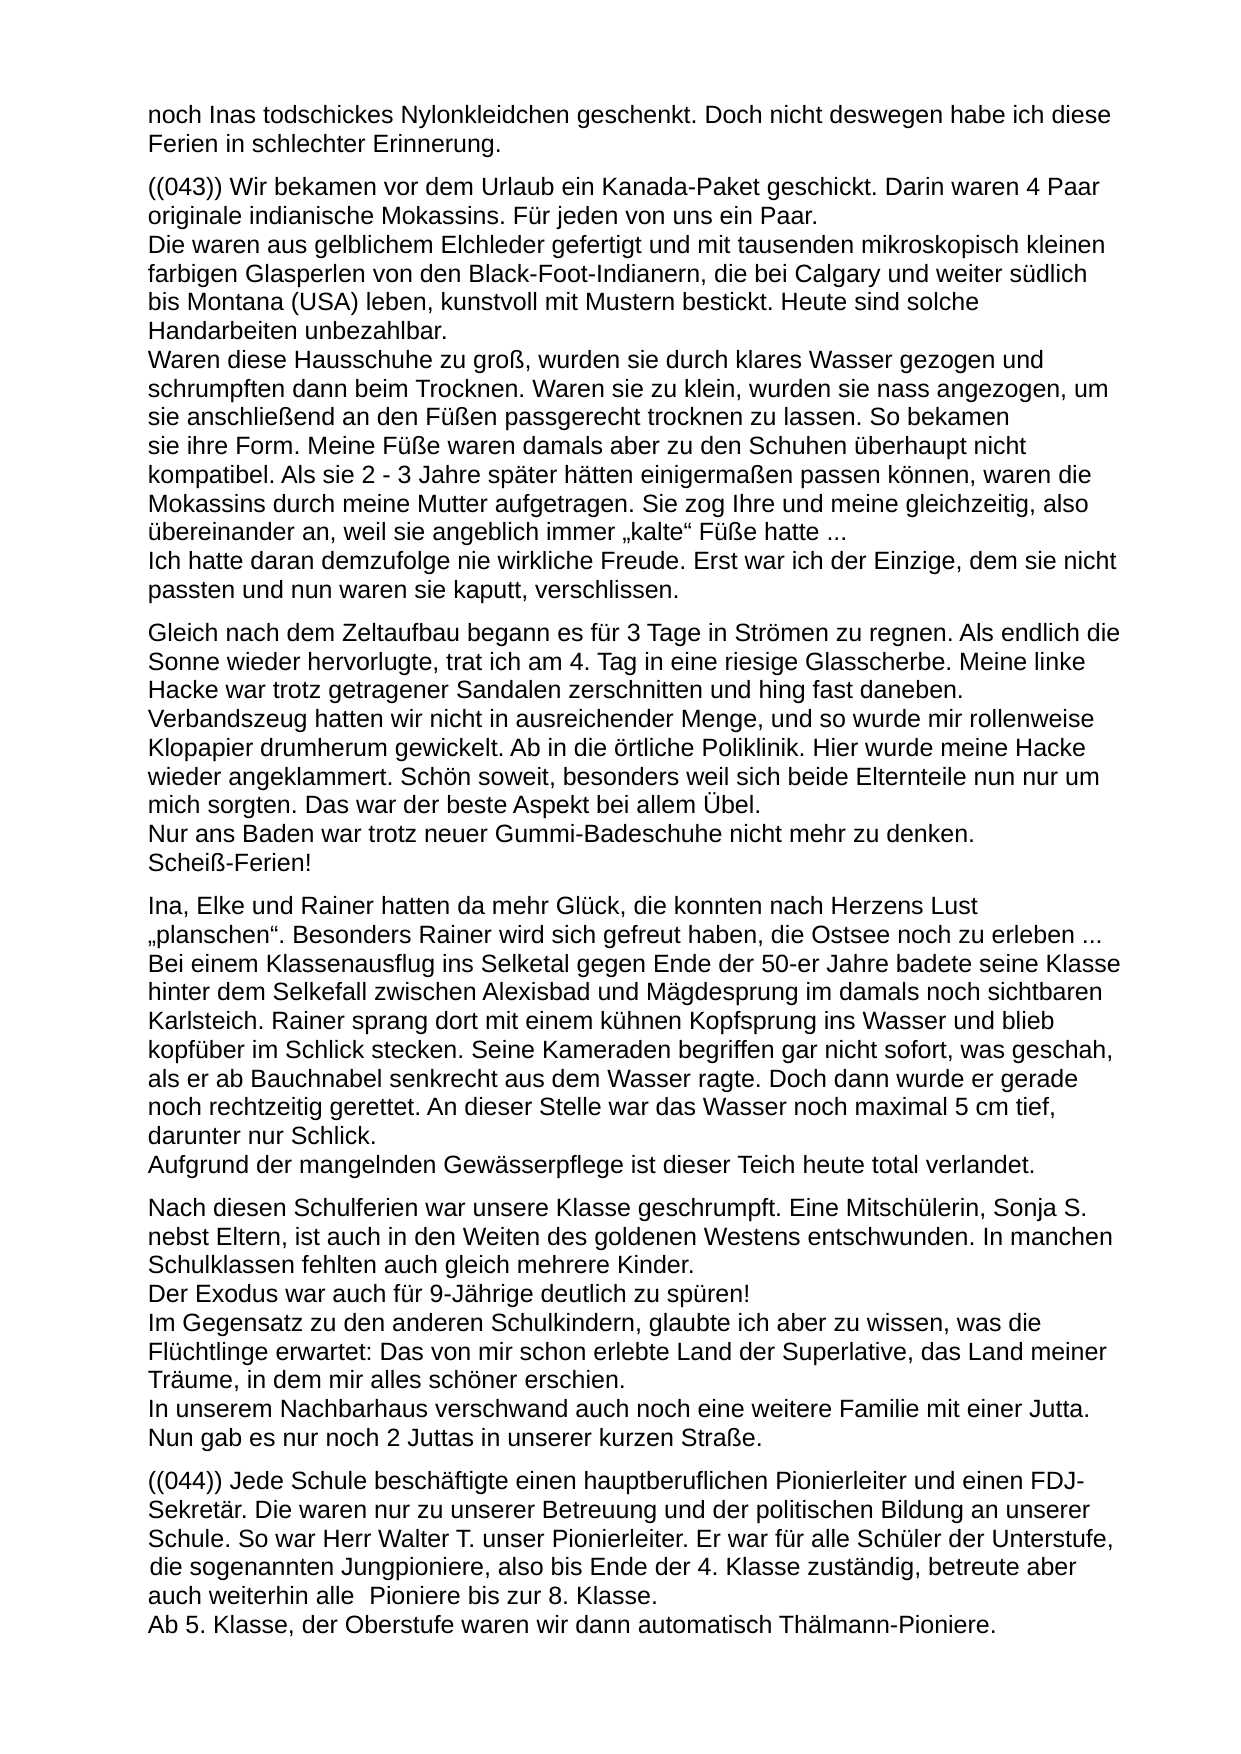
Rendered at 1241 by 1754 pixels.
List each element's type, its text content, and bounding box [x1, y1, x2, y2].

text Nur ans Baden war trotz neuer Gummi-Badeschuhe nicht mehr zu denken. [148, 819, 1122, 848]
text In unserem Nachbarhaus verschwand auch noch eine weitere Familie mit einer Jutta. [148, 1394, 1122, 1423]
text Ich hatte daran demzufolge nie wirkliche Freude. Erst war ich der Einzige, dem sie nicht passten und nun waren sie kaputt, verschlissen. [148, 546, 1122, 603]
text noch Inas todschickes Nylonkleidchen geschenkt. Doch nicht deswegen habe ich diese Ferien in schlechter Erinnerung. [148, 100, 1122, 158]
text ((044)) Jede Schule beschäftigte einen hauptberuflichen Pionierleiter und einen FDJ- [148, 1466, 1122, 1495]
text Ina, Elke und Rainer hatten da mehr Glück, die konnten nach Herzens Lust „planschen“. Besonders Rainer wird sich gefreut haben, die Ostsee noch zu erleben ... [148, 891, 1122, 948]
text Bei einem Klassenausflug ins Selketal gegen Ende der 50-er Jahre badete seine Klasse hinter dem Selkefall zwischen Alexisbad und Mägdesprung im damals noch sichtbaren Karlsteich. Rainer sprang dort mit einem kühnen Kopfsprung ins Wasser und blieb kopfüber im Schlick stecken. Seine Kameraden begriffen gar nicht sofort, was geschah, als er ab Bauchnabel senkrecht aus dem Wasser ragte. Doch dann wurde er gerade noch rechtzeitig gerettet. An dieser Stelle war das Wasser noch maximal 5 cm tief, darunter nur Schlick. [148, 948, 1122, 1150]
text Aufgrund der mangelnden Gewässerpflege ist dieser Teich heute total verlandet. [148, 1150, 1122, 1178]
text Gleich nach dem Zeltaufbau begann es für 3 Tage in Strömen zu regnen. Als endlich die Sonne wieder hervorlugte, trat ich am 4. Tag in eine riesige Glasscherbe. Meine linke Hacke war trotz getragener Sandalen zerschnitten und hing fast daneben. Verbandszeug hatten wir nicht in ausreichender Menge, und so wurde mir rollenweise Klopapier drumherum gewickelt. Ab in die örtliche Poliklinik. Hier wurde meine Hacke wieder angeklammert. Schön soweit, besonders weil sich beide Elternteile nun nur um mich sorgten. Das war der beste Aspekt bei allem Übel. [148, 618, 1122, 819]
text Waren diese Hausschuhe zu groß, wurden sie durch klares Wasser gezogen und schrumpften dann beim Trocknen. Waren sie zu klein, wurden sie nass angezogen, um sie anschließend an den Füßen passgerecht trocknen zu lassen. So bekamen [148, 345, 1122, 431]
text Nach diesen Schulferien war unsere Klasse geschrumpft. Eine Mitschülerin, Sonja S. nebst Eltern, ist auch in den Weiten des goldenen Westens entschwunden. In manchen Schulklassen fehlten auch gleich mehrere Kinder. [148, 1193, 1122, 1279]
text Nun gab es nur noch 2 Juttas in unserer kurzen Straße. [148, 1423, 1122, 1452]
text ((043)) Wir bekamen vor dem Urlaub ein Kanada-Paket geschickt. Darin waren 4 Paar originale indianische Mokassins. Für jeden von uns ein Paar. [148, 172, 1122, 230]
text sie ihre Form. Meine Füße waren damals aber zu den Schuhen überhaupt nicht kompatibel. Als sie 2 - 3 Jahre später hätten einigermaßen passen können, waren die Mokassins durch meine Mutter aufgetragen. Sie zog Ihre und meine gleichzeitig, also übereinander an, weil sie angeblich immer „kalte“ Füße hatte ... [148, 431, 1122, 546]
text Sekretär. Die waren nur zu unserer Betreuung und der politischen Bildung an unserer Schule. So war Herr Walter T. unser Pionierleiter. Er war für alle Schüler der Unterstufe, die sogenannten Jungpioniere, also bis Ende der 4. Klasse zuständig, betreute aber auch weiterhin alle Pioniere bis zur 8. Klasse. [148, 1495, 1122, 1610]
text Ab 5. Klasse, der Oberstufe waren wir dann automatisch Thälmann-Pioniere. [148, 1610, 1122, 1638]
text Scheiß-Ferien! [148, 848, 1122, 877]
text Im Gegensatz zu den anderen Schulkindern, glaubte ich aber zu wissen, was die Flüchtlinge erwartet: Das von mir schon erlebte Land der Superlative, das Land meiner Träume, in dem mir alles schöner erschien. [148, 1308, 1122, 1394]
text Die waren aus gelblichem Elchleder gefertigt und mit tausenden mikroskopisch kleinen farbigen Glasperlen von den Black-Foot-Indianern, die bei Calgary und weiter südlich bis Montana (USA) leben, kunstvoll mit Mustern bestickt. Heute sind solche Handarbeiten unbezahlbar. [148, 230, 1122, 345]
text Der Exodus war auch für 9-Jährige deutlich zu spüren! [148, 1279, 1122, 1308]
